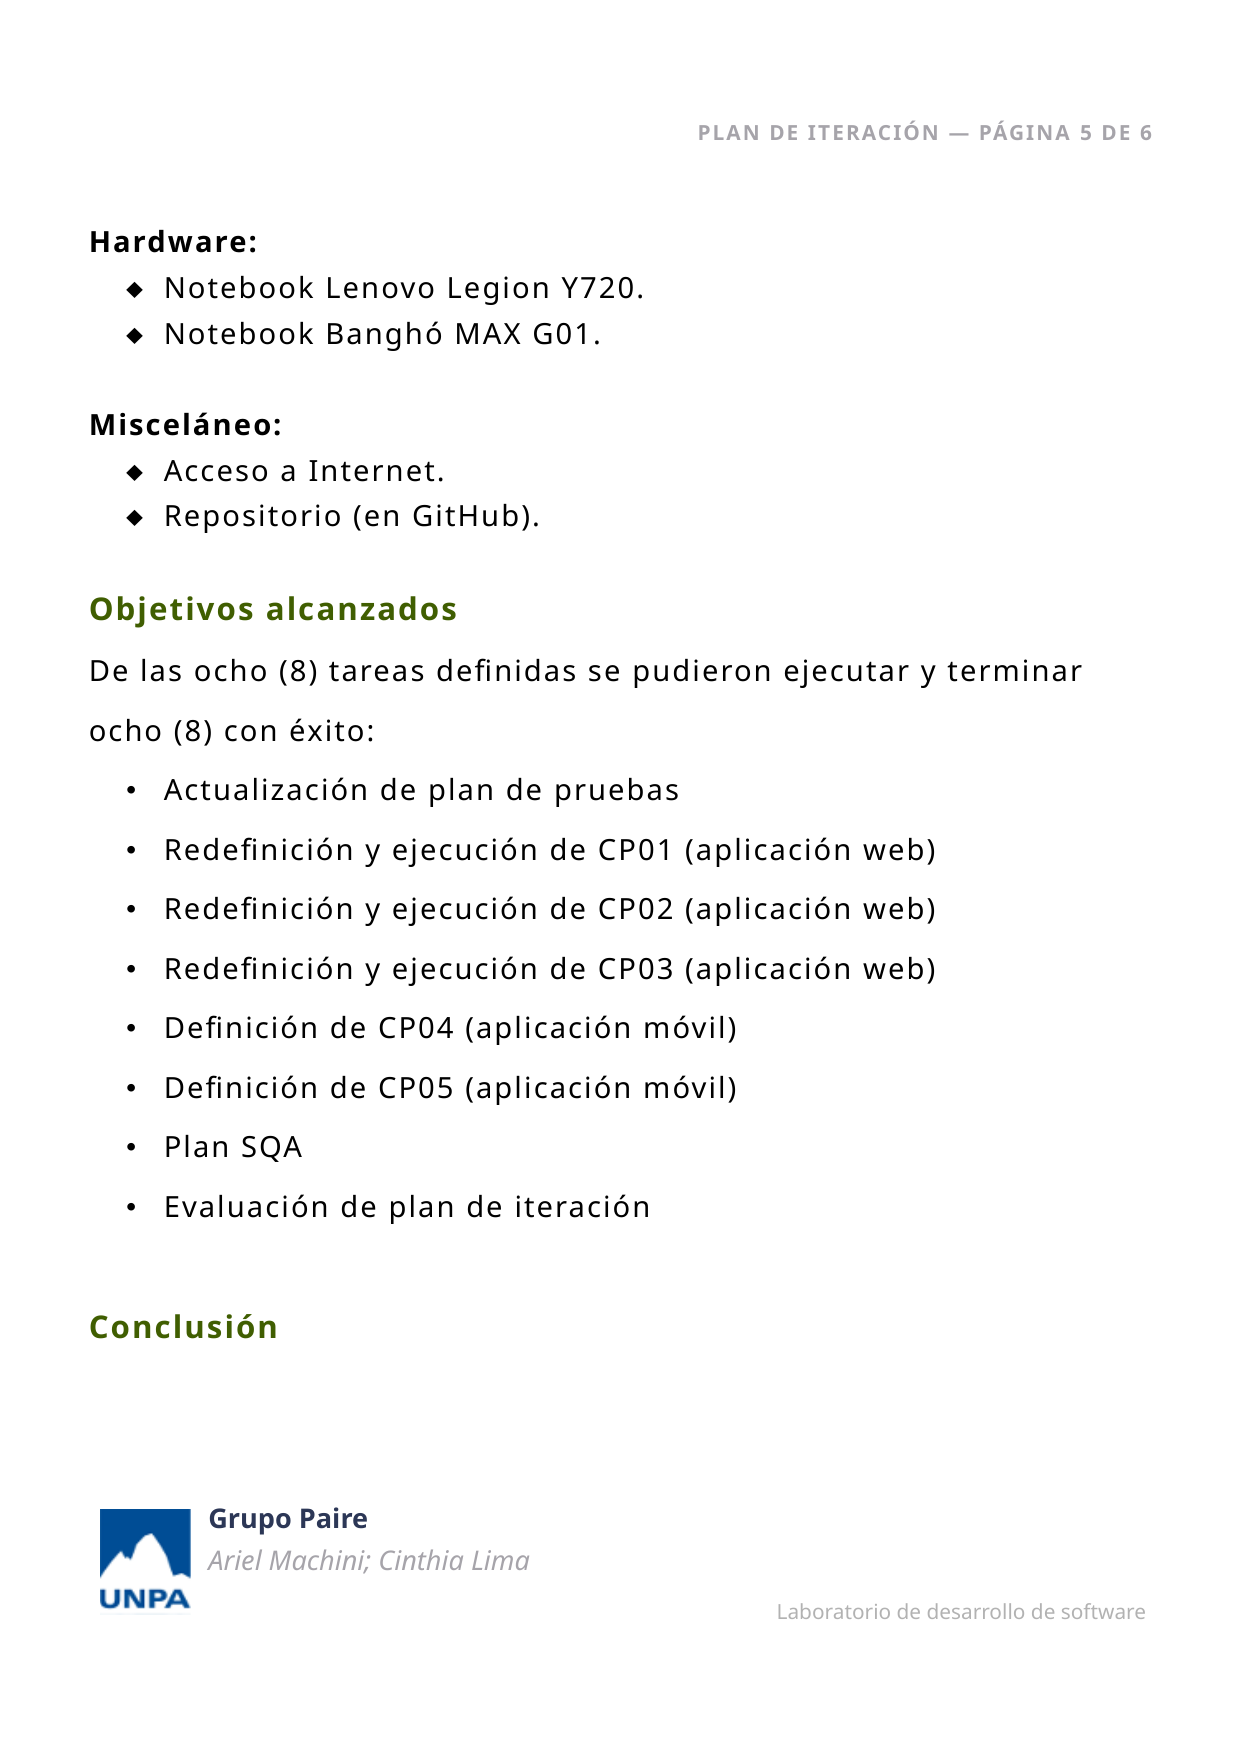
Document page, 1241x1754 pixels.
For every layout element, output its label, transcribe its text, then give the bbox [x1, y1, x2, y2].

list Actualización de plan de pruebas [126, 769, 1152, 809]
list Definición de CP04 (aplicación móvil) [126, 1007, 1152, 1047]
list Acceso a Internet. [126, 450, 1152, 489]
list Evaluación de plan de iteración [126, 1186, 1152, 1226]
list Repositorio (en GitHub). [126, 495, 1152, 535]
list Definición de CP05 (aplicación móvil) [126, 1067, 1152, 1107]
list Notebook Banghó MAX G01. [126, 313, 1152, 353]
text Misceláneo: [88, 404, 1152, 444]
text Objetivos alcanzados [88, 587, 1152, 629]
picture [100, 1509, 191, 1615]
list Plan SQA [126, 1126, 1152, 1166]
text De las ocho (8) tareas definidas se pudieron ejecutar y terminar ocho (8) con éxito: [88, 651, 1152, 750]
list Notebook Lenovo Legion Y720. [126, 267, 1152, 307]
list Redefinición y ejecución de CP01 (aplicación web) [126, 829, 1152, 869]
list Redefinición y ejecución de CP03 (aplicación web) [126, 948, 1152, 988]
text Hardware: [88, 222, 1152, 261]
list Redefinición y ejecución de CP02 (aplicación web) [126, 888, 1152, 928]
text Conclusión [88, 1305, 1152, 1347]
